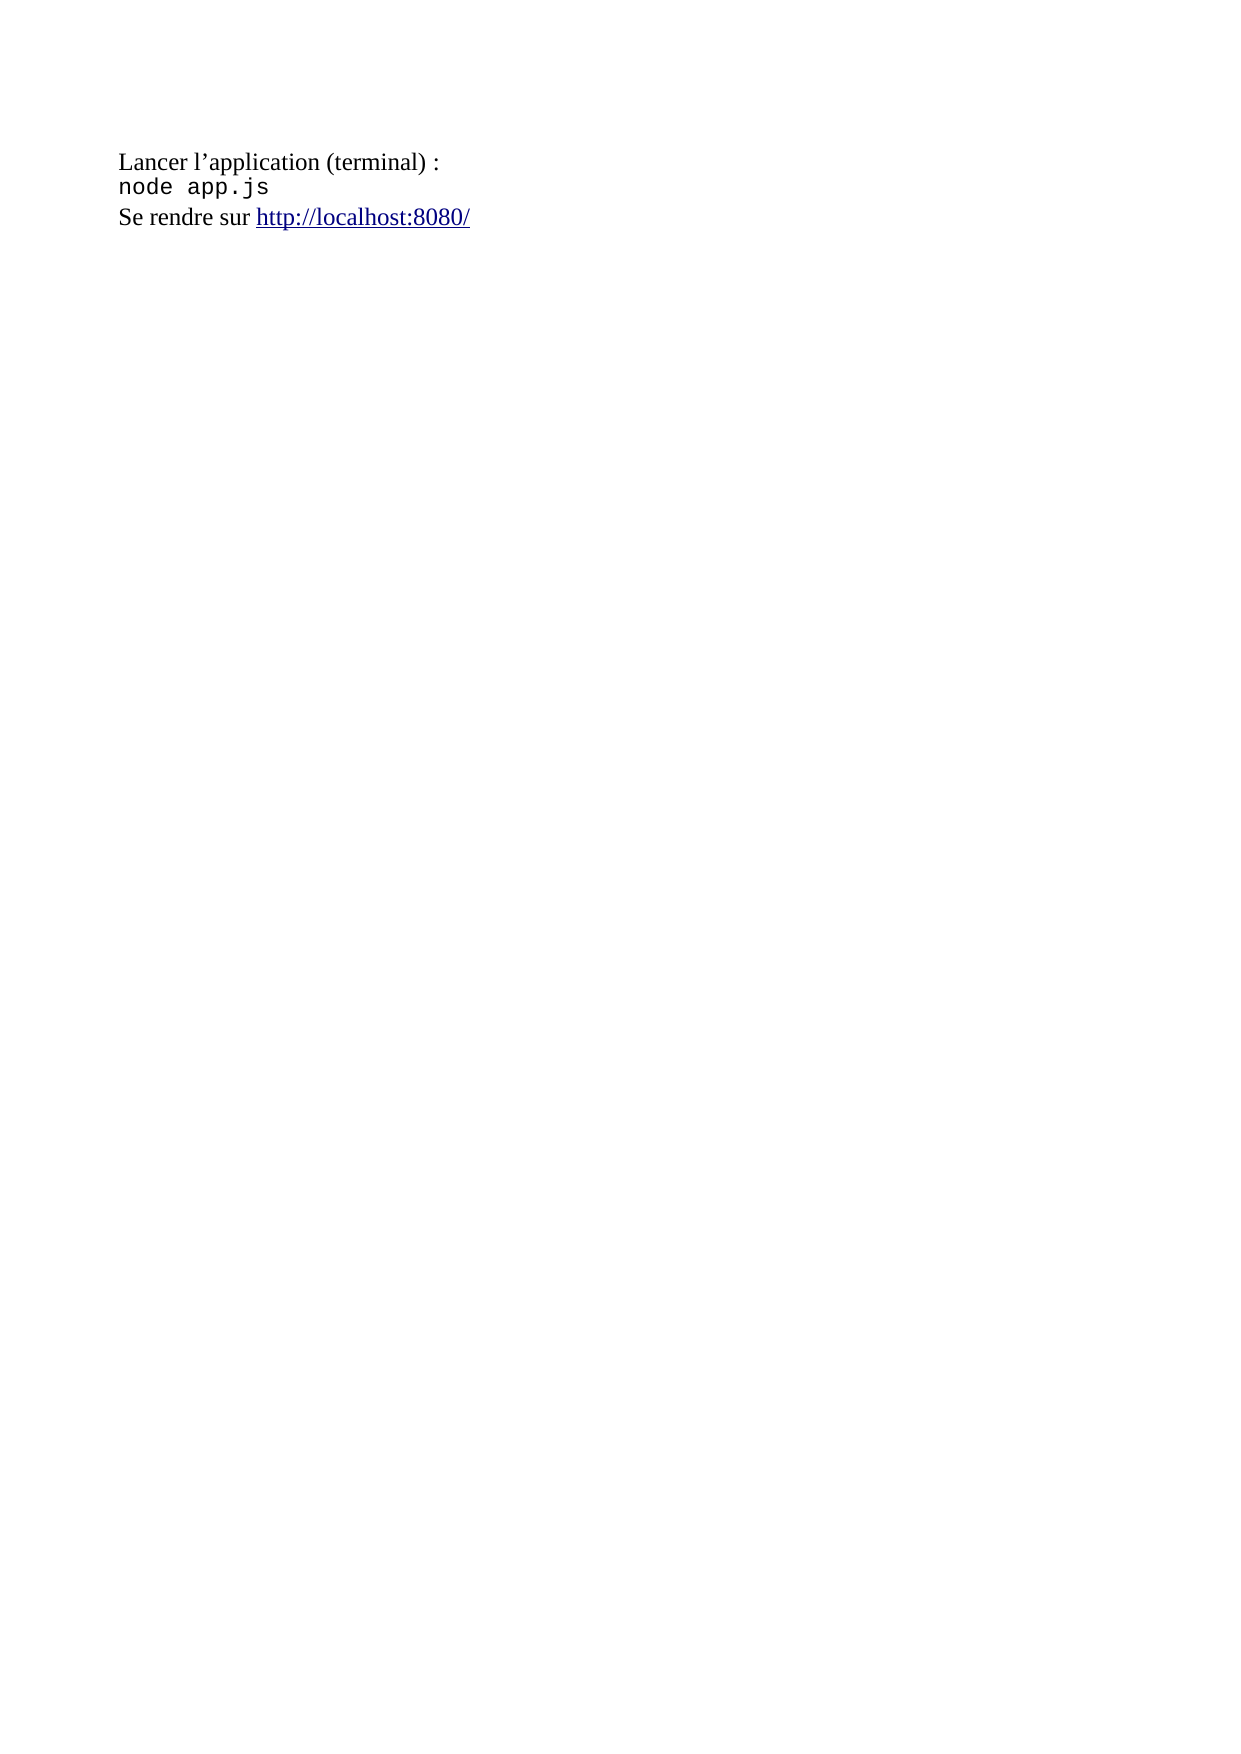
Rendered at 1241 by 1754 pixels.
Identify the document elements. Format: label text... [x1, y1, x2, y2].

text node app.js [118, 176, 1122, 202]
text Se rendre sur http://localhost:8080/ [118, 202, 1122, 230]
text Lancer l’application (terminal) : [118, 147, 1122, 176]
